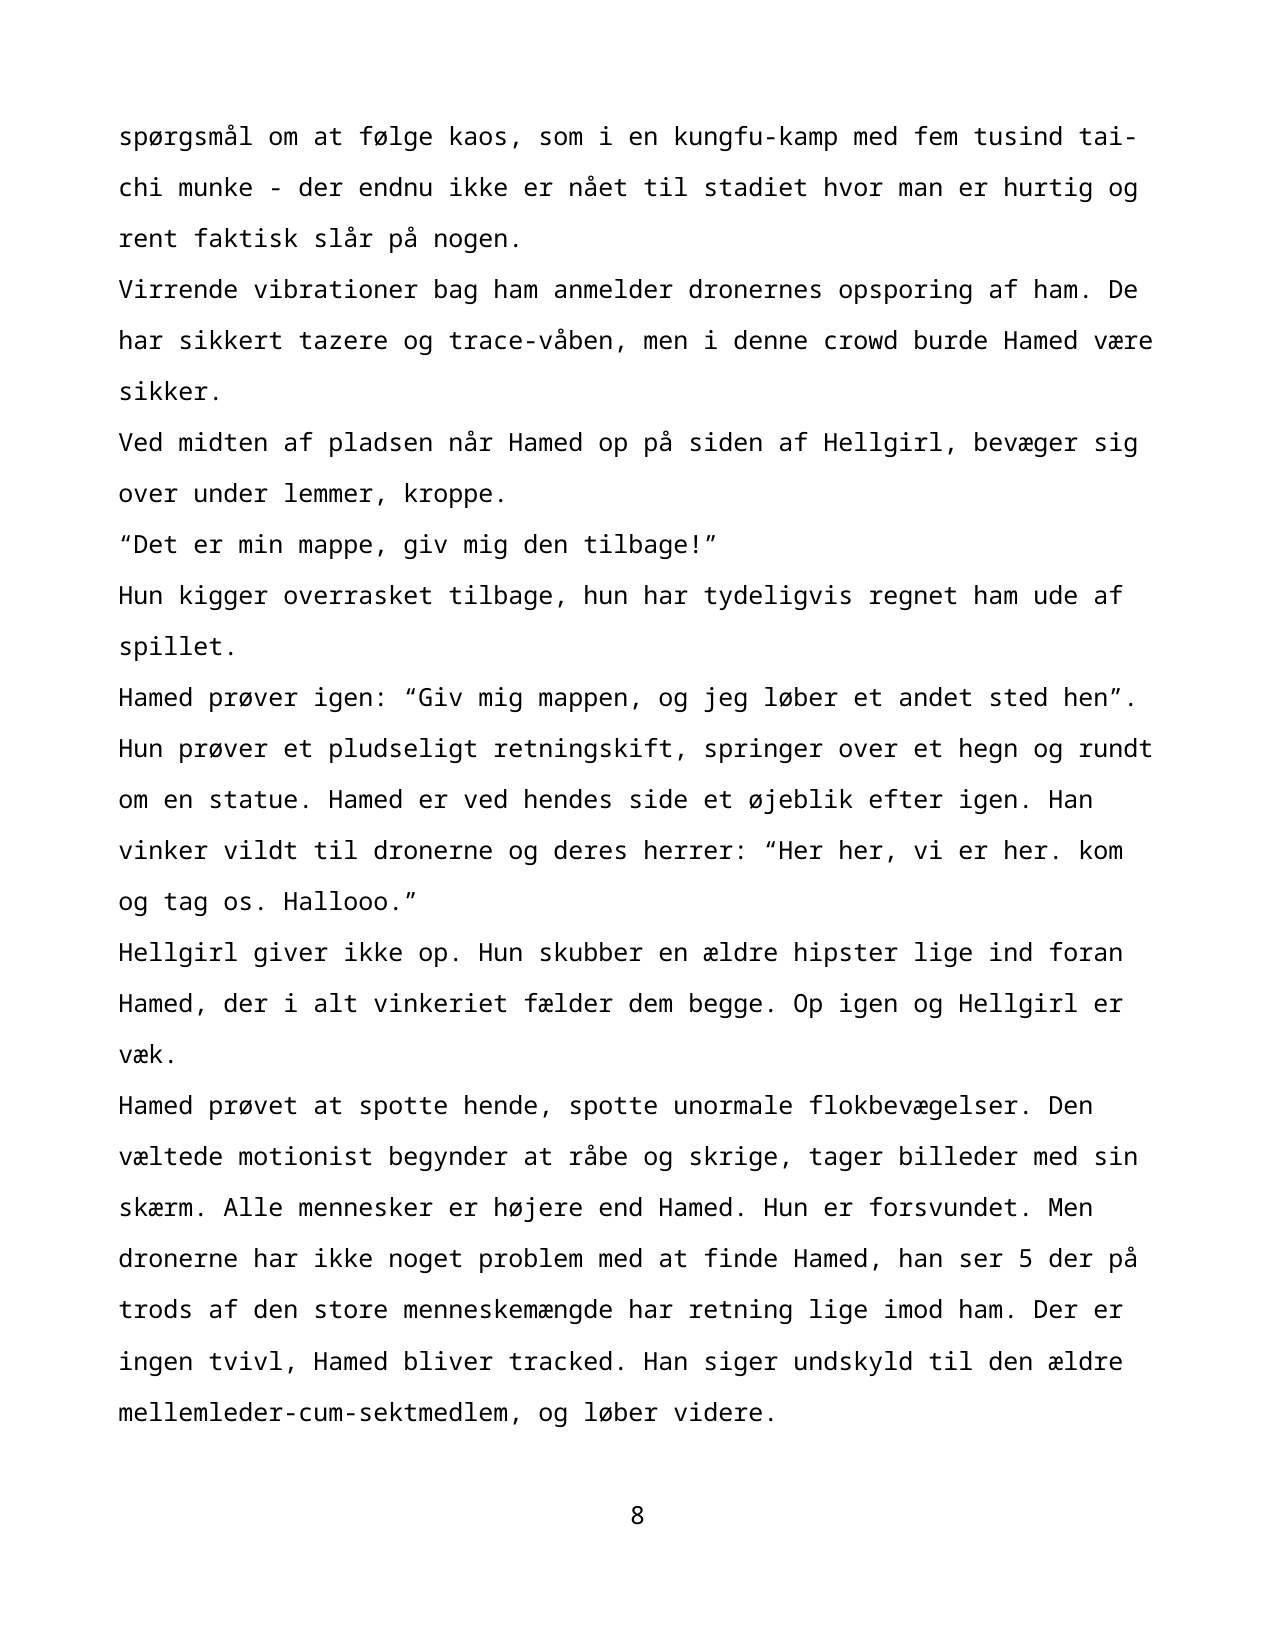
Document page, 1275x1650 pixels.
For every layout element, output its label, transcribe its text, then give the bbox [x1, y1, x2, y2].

text Hamed prøver igen: “Giv mig mappen, og jeg løber et andet sted hen”. [118, 679, 1157, 714]
text Hun prøver et pludseligt retningskift, springer over et hegn og rundt om en statue. Hamed er ved hendes side et øjeblik efter igen. Han vinker vildt til dronerne og deres herrer: “Her her, vi er her. kom og tag os. Hallooo.” [118, 731, 1157, 918]
text Ved midten af pladsen når Hamed op på siden af Hellgirl, bevæger sig over under lemmer, kroppe. [118, 424, 1157, 509]
text Hellgirl giver ikke op. Hun skubber en ældre hipster lige ind foran Hamed, der i alt vinkeriet fælder dem begge. Op igen og Hellgirl er væk. [118, 935, 1157, 1071]
text spørgsmål om at følge kaos, som i en kungfu-kamp med fem tusind tai-chi munke - der endnu ikke er nået til stadiet hvor man er hurtig og rent faktisk slår på nogen. [118, 118, 1157, 254]
text Virrende vibrationer bag ham anmelder dronernes opsporing af ham. De har sikkert tazere og trace-våben, men i denne crowd burde Hamed være sikker. [118, 271, 1157, 407]
text Hun kigger overrasket tilbage, hun har tydeligvis regnet ham ude af spillet. [118, 577, 1157, 663]
text “Det er min mappe, giv mig den tilbage!” [118, 526, 1157, 561]
text Hamed prøvet at spotte hende, spotte unormale flokbevægelser. Den væltede motionist begynder at råbe og skrige, tager billeder med sin skærm. Alle mennesker er højere end Hamed. Hun er forsvundet. Men dronerne har ikke noget problem med at finde Hamed, han ser 5 der på trods af den store menneskemængde har retning lige imod ham. Der er ingen tvivl, Hamed bliver tracked. Han siger undskyld til den ældre mellemleder-cum-sektmedlem, og løber videre. [118, 1088, 1157, 1428]
